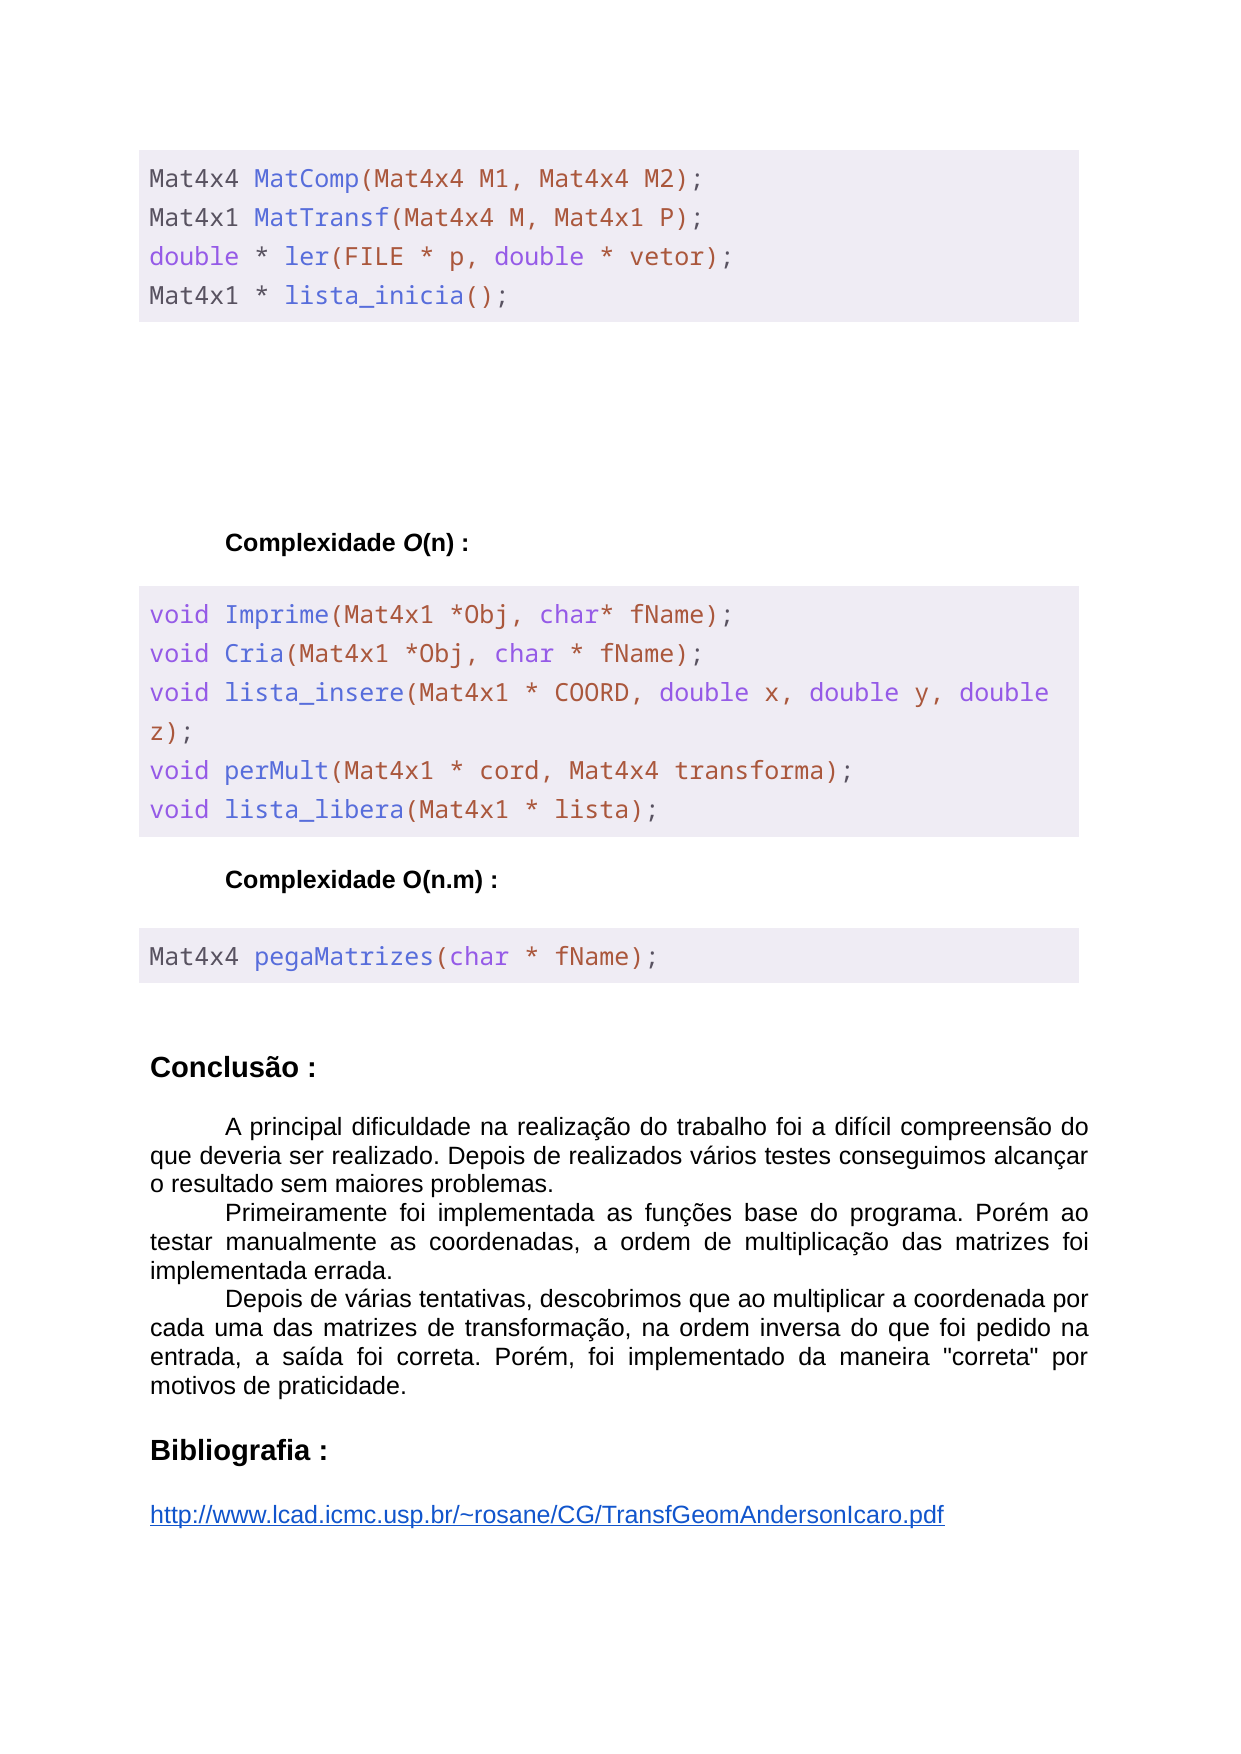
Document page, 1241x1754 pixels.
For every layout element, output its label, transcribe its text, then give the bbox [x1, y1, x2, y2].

table_header void Imprime(Mat4x1 *Obj, char* fName); void Cria(Mat4x1 *Obj, char * fName); void lista_insere(Mat4x1 * COORD, double x, double y, double z); void perMult(Mat4x1 * cord, Mat4x4 transforma); void lista_libera(Mat4x1 * lista); [139, 586, 1079, 837]
text Primeiramente foi implementada as funções base do programa. Porém ao testar manualmente as coordenadas, a ordem de multiplicação das matrizes foi implementada errada. [150, 1198, 1090, 1284]
text Complexidade O(n.m) : [150, 865, 1090, 894]
table_header Mat4x4 pegaMatrizes(char * fName); [139, 928, 1079, 983]
text http://www.lcad.icmc.usp.br/~rosane/CG/TransfGeomAndersonIcaro.pdf [150, 1500, 1090, 1529]
table_header Mat4x4 MatComp(Mat4x4 M1, Mat4x4 M2); Mat4x1 MatTransf(Mat4x4 M, Mat4x1 P); double * ler(FILE * p, double * vetor); Mat4x1 * lista_inicia(); [139, 150, 1079, 322]
text Depois de várias tentativas, descobrimos que ao multiplicar a coordenada por cada uma das matrizes de transformação, na ordem inversa do que foi pedido na entrada, a saída foi correta. Porém, foi implementado da maneira "correta" por motivos de praticidade. [150, 1284, 1090, 1399]
text Complexidade O(n) : [150, 528, 1090, 557]
text Bibliografia : [150, 1433, 1090, 1467]
text A principal dificuldade na realização do trabalho foi a difícil compreensão do que deveria ser realizado. Depois de realizados vários testes conseguimos alcançar o resultado sem maiores problemas. [150, 1112, 1090, 1198]
text Conclusão : [150, 1050, 1090, 1083]
